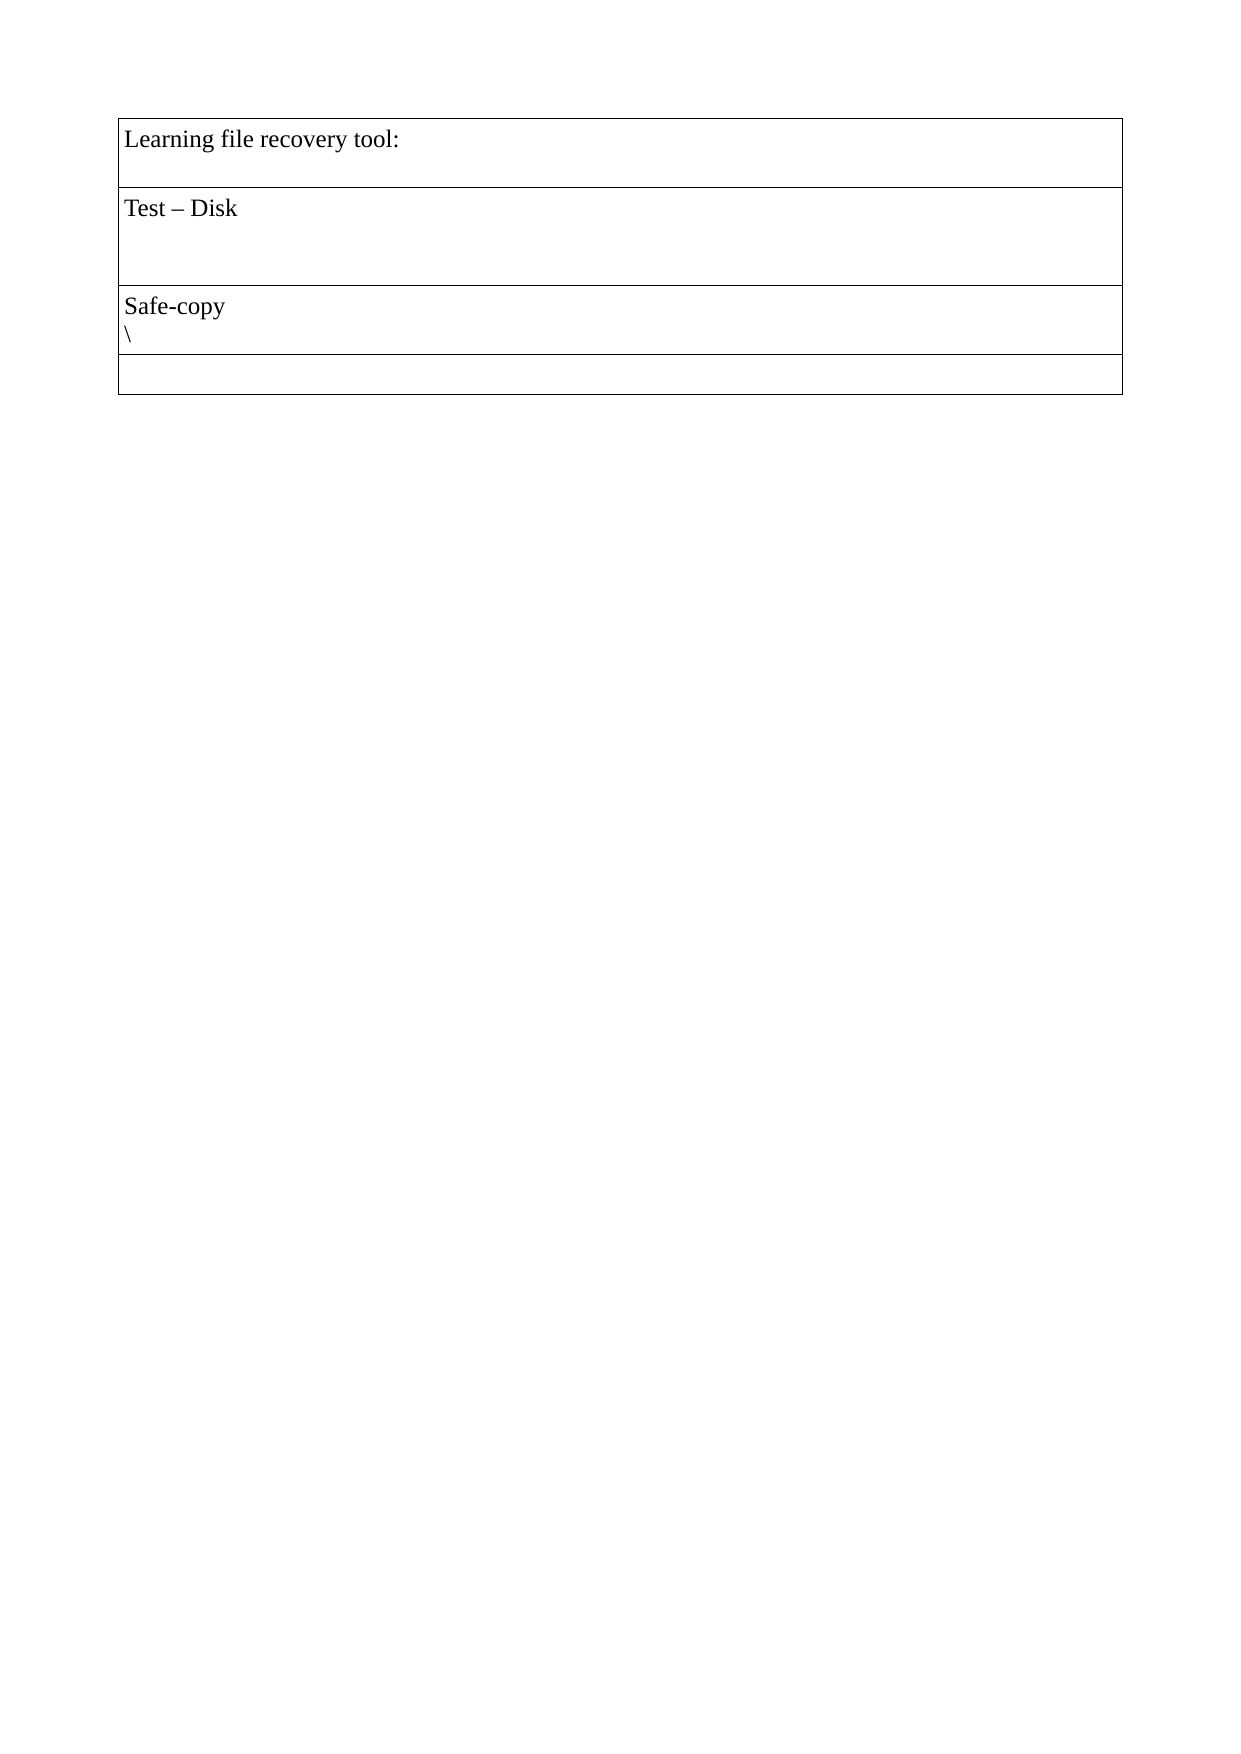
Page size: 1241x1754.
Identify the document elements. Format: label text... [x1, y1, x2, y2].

table_cell Test – Disk [119, 188, 1122, 285]
table_header Learning file recovery tool: [119, 119, 1122, 187]
table_cell Safe-copy \ [119, 286, 1122, 354]
table_cell [119, 355, 1122, 394]
